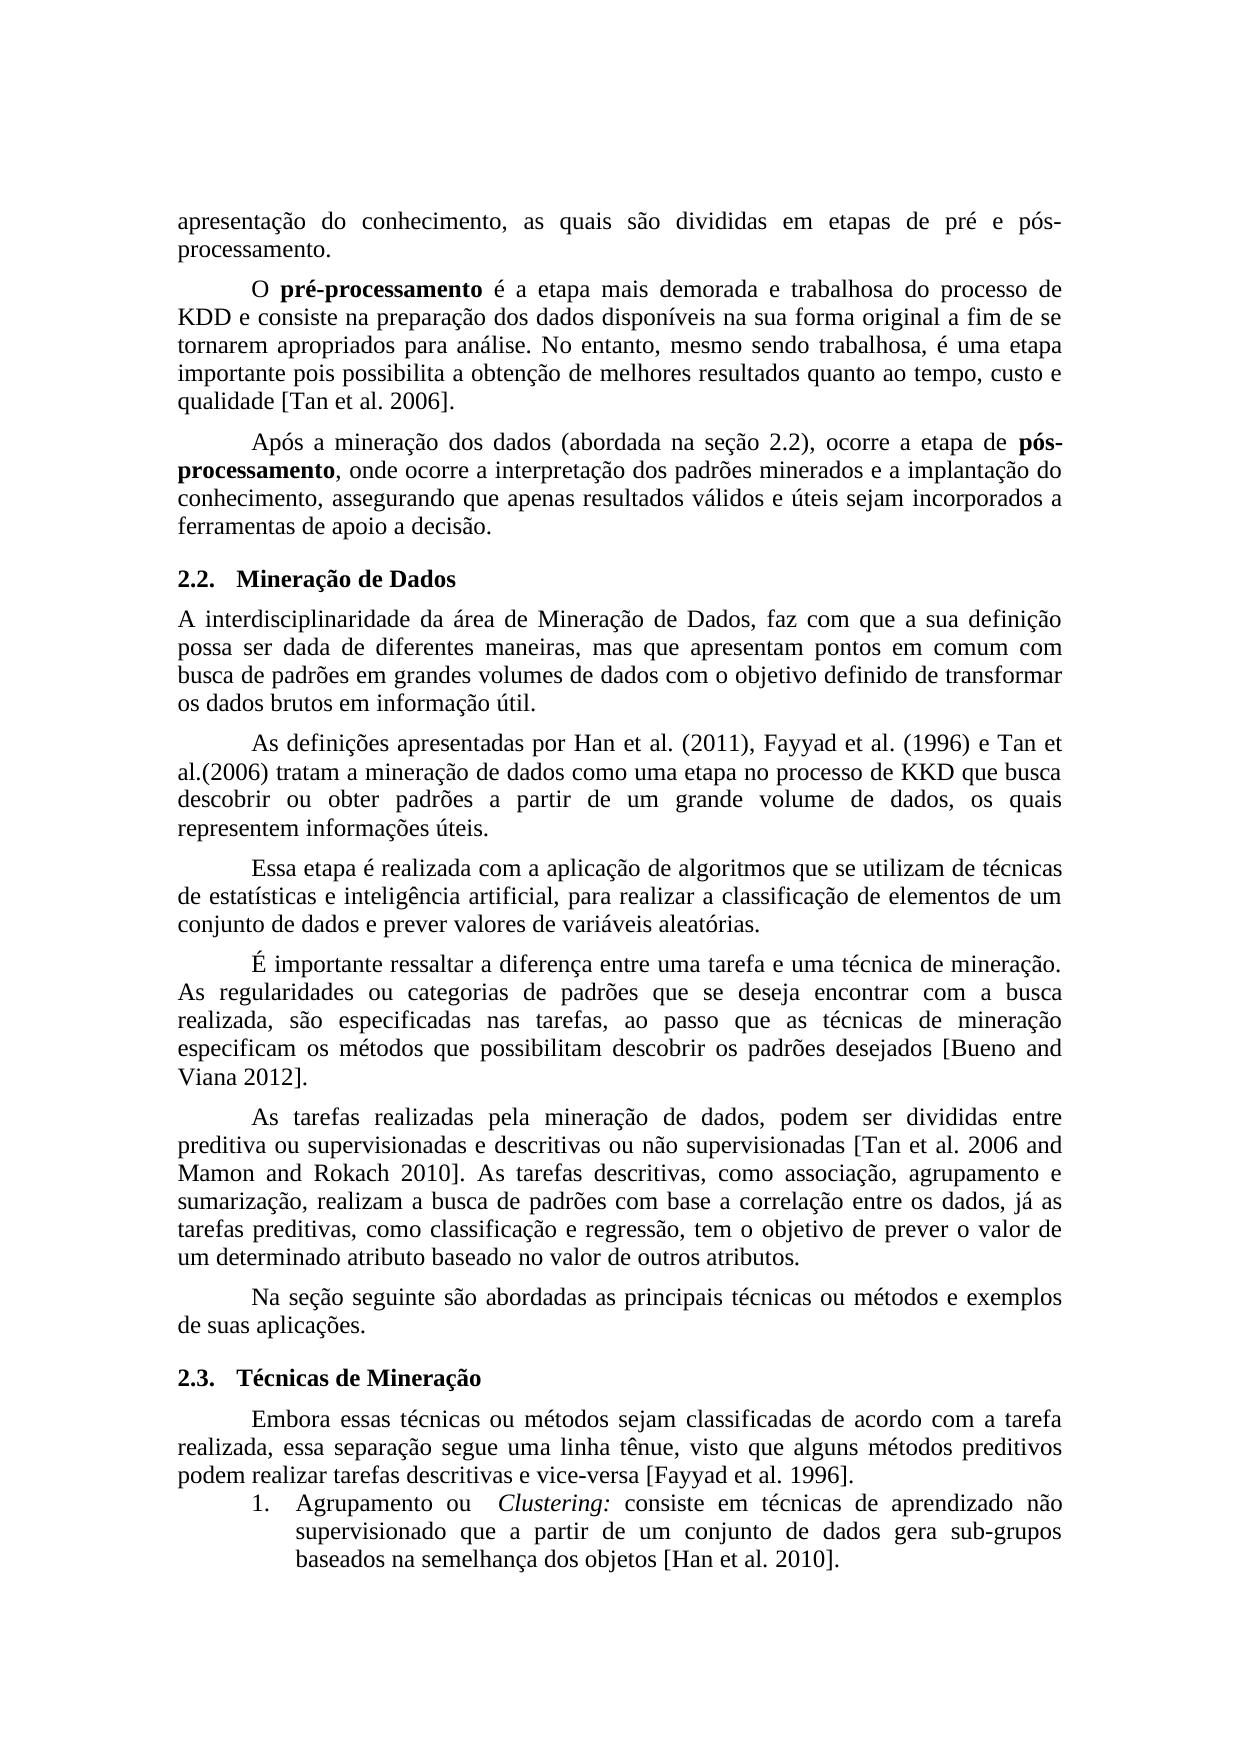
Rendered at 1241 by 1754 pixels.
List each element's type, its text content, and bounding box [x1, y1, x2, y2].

text É importante ressaltar a diferença entre uma tarefa e uma técnica de mineração. As regularidades ou categorias de padrões que se deseja encontrar com a busca realizada, são especificadas nas tarefas, ao passo que as técnicas de mineração especificam os métodos que possibilitam descobrir os padrões desejados [Bueno and Viana 2012]. [177, 950, 1063, 1090]
text Essa etapa é realizada com a aplicação de algoritmos que se utilizam de técnicas de estatísticas e inteligência artificial, para realizar a classificação de elementos de um conjunto de dados e prever valores de variáveis aleatórias. [177, 854, 1063, 938]
text Na seção seguinte são abordadas as principais técnicas ou métodos e exemplos de suas aplicações. [177, 1283, 1063, 1339]
list Agrupamento ou Clustering: consiste em técnicas de aprendizado não supervisionado que a partir de um conjunto de dados gera sub-grupos baseados na semelhança dos objetos [Han et al. 2010]. [251, 1489, 1063, 1573]
text Após a mineração dos dados (abordada na seção 2.2), ocorre a etapa de pós-processamento, onde ocorre a interpretação dos padrões minerados e a implantação do conhecimento, assegurando que apenas resultados válidos e úteis sejam incorporados a ferramentas de apoio a decisão. [177, 428, 1063, 540]
title Mineração de Dados [177, 564, 1063, 592]
title Técnicas de Mineração [177, 1364, 1063, 1392]
text Embora essas técnicas ou métodos sejam classificadas de acordo com a tarefa realizada, essa separação segue uma linha tênue, visto que alguns métodos preditivos podem realizar tarefas descritivas e vice-versa [Fayyad et al. 1996]. [177, 1404, 1063, 1489]
text As definições apresentadas por Han et al. (2011), Fayyad et al. (1996) e Tan et al.(2006) tratam a mineração de dados como uma etapa no processo de KKD que busca descobrir ou obter padrões a partir de um grande volume de dados, os quais representem informações úteis. [177, 729, 1063, 841]
text As tarefas realizadas pela mineração de dados, podem ser divididas entre preditiva ou supervisionadas e descritivas ou não supervisionadas [Tan et al. 2006 and Mamon and Rokach 2010]. As tarefas descritivas, como associação, agrupamento e sumarização, realizam a busca de padrões com base a correlação entre os dados, já as tarefas preditivas, como classificação e regressão, tem o objetivo de prever o valor de um determinado atributo baseado no valor de outros atributos. [177, 1103, 1063, 1271]
text apresentação do conhecimento, as quais são divididas em etapas de pré e pós-processamento. [177, 207, 1063, 263]
text A interdisciplinaridade da área de Mineração de Dados, faz com que a sua definição possa ser dada de diferentes maneiras, mas que apresentam pontos em comum com busca de padrões em grandes volumes de dados com o objetivo definido de transformar os dados brutos em informação útil. [177, 605, 1063, 717]
text O pré-processamento é a etapa mais demorada e trabalhosa do processo de KDD e consiste na preparação dos dados disponíveis na sua forma original a fim de se tornarem apropriados para análise. No entanto, mesmo sendo trabalhosa, é uma etapa importante pois possibilita a obtenção de melhores resultados quanto ao tempo, custo e qualidade [Tan et al. 2006]. [177, 275, 1063, 415]
